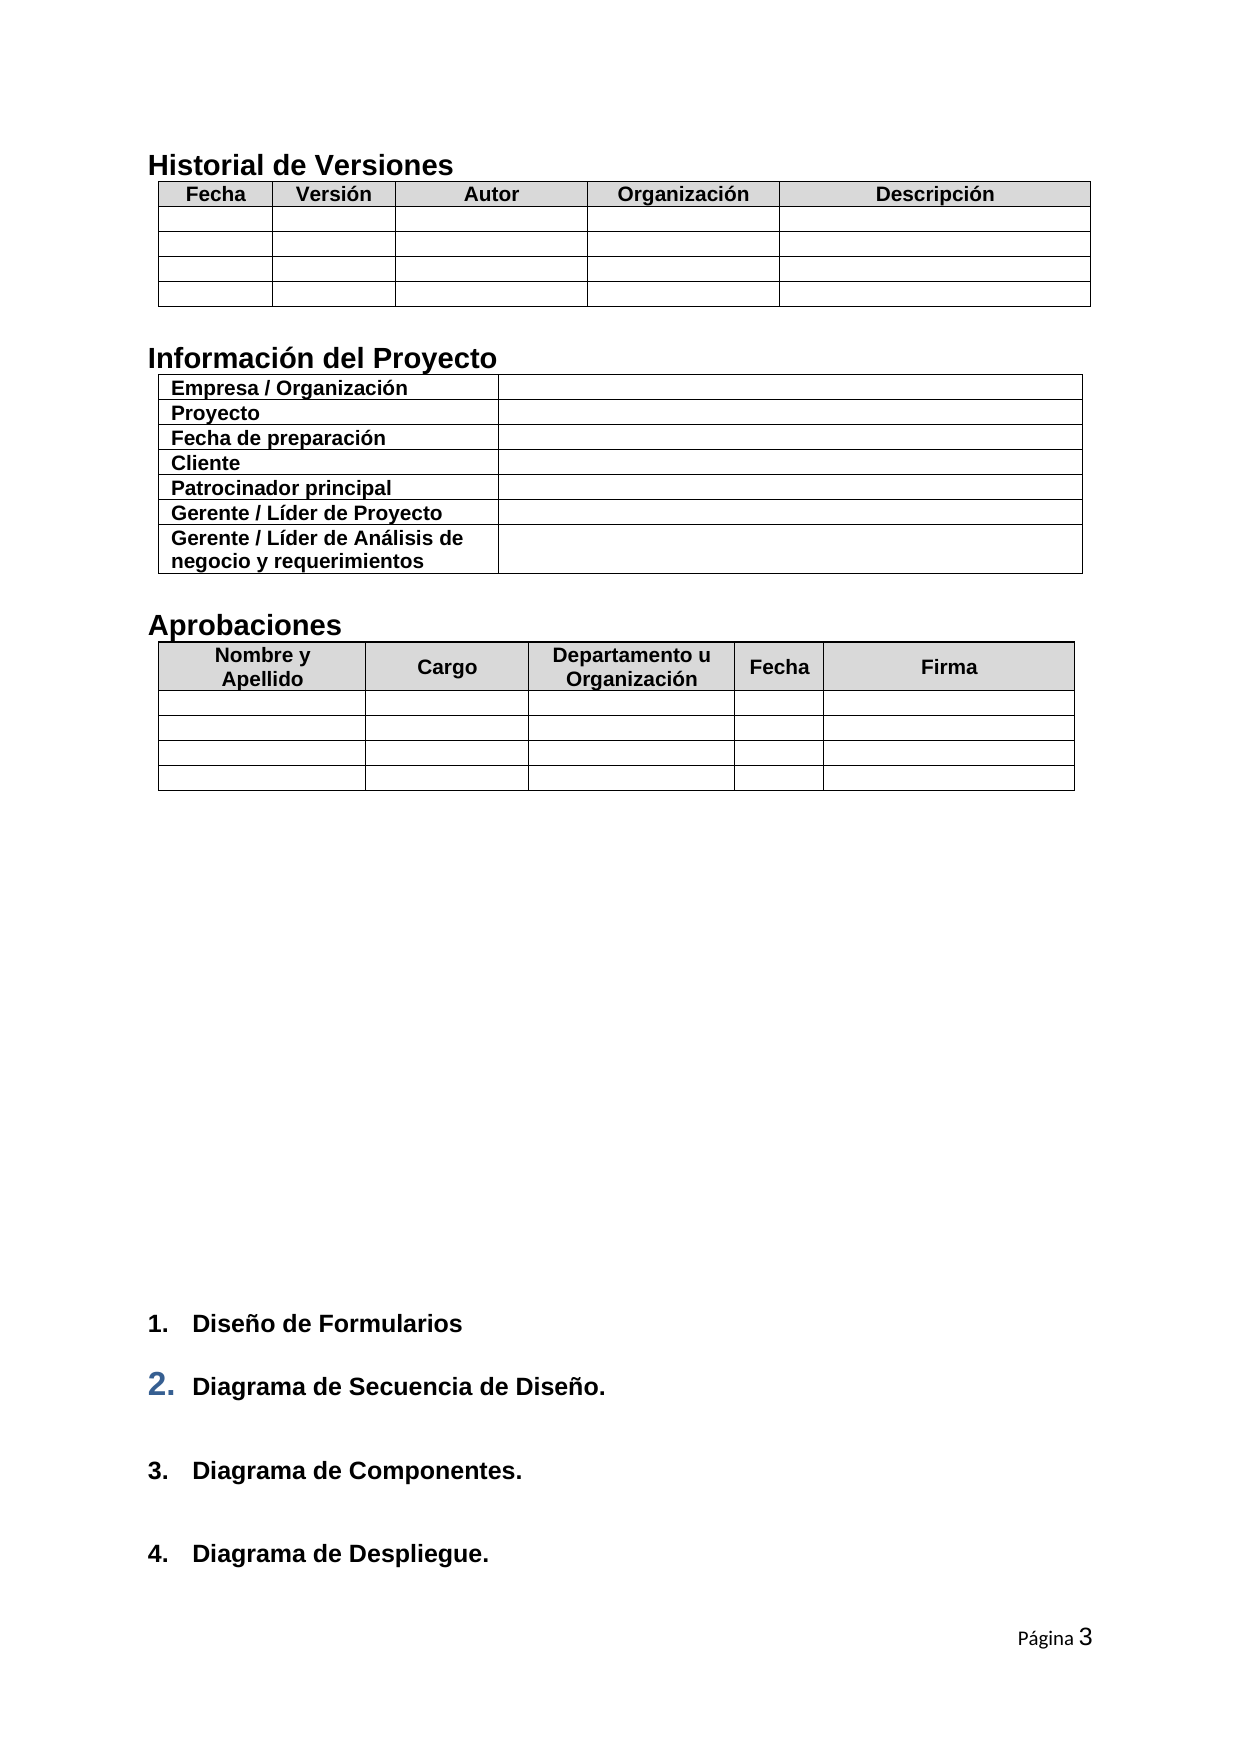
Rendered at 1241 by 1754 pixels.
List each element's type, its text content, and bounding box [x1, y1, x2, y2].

table_cell Fecha de preparación [159, 425, 498, 449]
table_cell Gerente / Líder de Análisis de negocio y requerimientos [159, 525, 498, 573]
table_cell [529, 691, 734, 715]
table_header Empresa / Organización [159, 375, 498, 399]
table_cell [735, 716, 823, 740]
table_cell [396, 207, 587, 231]
table_header Organización [588, 182, 779, 206]
table_cell [366, 691, 528, 715]
table_cell [529, 741, 734, 765]
table_header Nombre y Apellido [159, 643, 365, 690]
table_header Departamento u Organización [529, 643, 734, 690]
table_cell [366, 741, 528, 765]
table_cell [159, 691, 365, 715]
table_cell Cliente [159, 450, 498, 474]
table_cell [273, 207, 395, 231]
table_cell [735, 741, 823, 765]
table_cell [499, 500, 1082, 524]
table_cell [273, 232, 395, 256]
table_cell [588, 207, 779, 231]
table_cell [780, 232, 1090, 256]
table_header [499, 375, 1082, 399]
table_cell [366, 766, 528, 790]
table_cell [588, 282, 779, 306]
subtitle Diagrama de Componentes. [148, 1456, 1092, 1485]
subtitle Aprobaciones [148, 608, 1092, 641]
table_cell [824, 716, 1074, 740]
table_cell [159, 232, 272, 256]
table_header Cargo [366, 643, 528, 690]
table_cell [588, 257, 779, 281]
table_cell [273, 257, 395, 281]
table_cell [780, 282, 1090, 306]
table_header Versión [273, 182, 395, 206]
table_cell Patrocinador principal [159, 475, 498, 499]
table_header Autor [396, 182, 587, 206]
table_cell [824, 741, 1074, 765]
table_header Descripción [780, 182, 1090, 206]
table_cell [499, 400, 1082, 424]
table_cell [780, 257, 1090, 281]
table_cell [735, 766, 823, 790]
table_cell [824, 691, 1074, 715]
table_cell [588, 232, 779, 256]
table_cell [159, 716, 365, 740]
table_cell [529, 716, 734, 740]
table_cell [396, 232, 587, 256]
table_cell [159, 282, 272, 306]
table_header Firma [824, 643, 1074, 690]
table_cell [499, 425, 1082, 449]
table_header Fecha [735, 643, 823, 690]
table_cell [499, 475, 1082, 499]
table_cell [273, 282, 395, 306]
table_cell [159, 257, 272, 281]
table_header Fecha [159, 182, 272, 206]
table_cell [824, 766, 1074, 790]
table_cell Gerente / Líder de Proyecto [159, 500, 498, 524]
table_cell [529, 766, 734, 790]
table_cell [780, 207, 1090, 231]
table_cell [396, 282, 587, 306]
subtitle Diagrama de Secuencia de Diseño. [148, 1364, 1092, 1402]
table_cell [499, 450, 1082, 474]
subtitle Diagrama de Despliegue. [148, 1539, 1092, 1568]
table_cell [366, 716, 528, 740]
subtitle Historial de Versiones [148, 148, 1092, 181]
subtitle Diseño de Formularios [148, 1309, 1092, 1338]
subtitle Información del Proyecto [148, 341, 1092, 374]
table_cell Proyecto [159, 400, 498, 424]
table_cell [735, 691, 823, 715]
table_cell [159, 741, 365, 765]
table_cell [499, 525, 1082, 573]
table_cell [396, 257, 587, 281]
table_cell [159, 766, 365, 790]
table_cell [159, 207, 272, 231]
